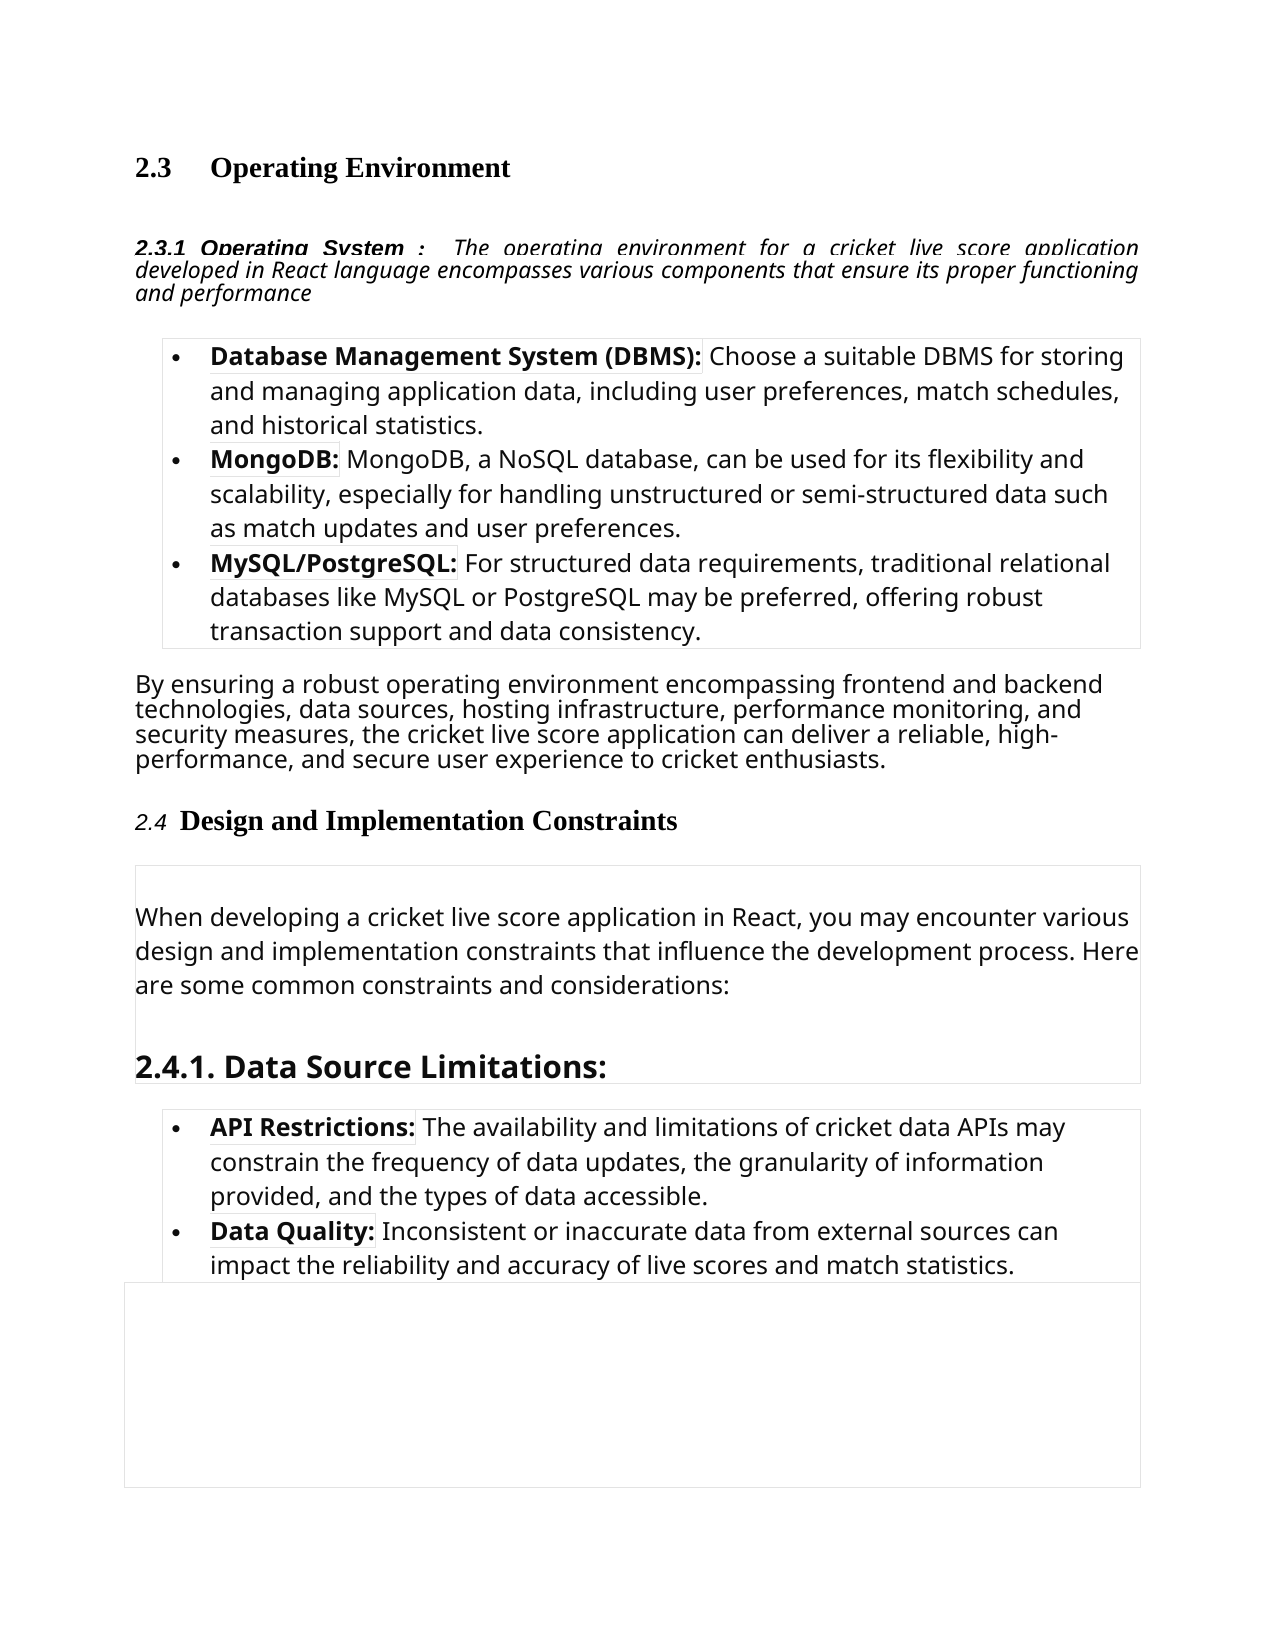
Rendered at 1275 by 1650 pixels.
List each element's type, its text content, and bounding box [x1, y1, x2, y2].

subtitle 2.3.1 Operating System : The operating environment for a cricket live score application developed in React language encompasses various components that ensure its proper functioning and performance [135, 238, 1140, 306]
subtitle Operating Environment [135, 150, 1140, 183]
subtitle 2.4.1. Data Source Limitations: [136, 1058, 1140, 1083]
list MySQL/PostgreSQL: For structured data requirements, traditional relational databases like MySQL or PostgreSQL may be preferred, offering robust transaction support and data consistency. [163, 544, 1140, 648]
text By ensuring a robust operating environment encompassing frontend and backend technologies, data sources, hosting infrastructure, performance monitoring, and security measures, the cricket live score application can deliver a reliable, high-performance, and secure user experience to cricket enthusiasts. [135, 673, 1140, 773]
text When developing a cricket live score application in React, you may encounter various design and implementation constraints that influence the development process. Here are some common constraints and considerations: [136, 866, 1140, 1002]
subtitle 2.4 Design and Implementation Constraints [135, 803, 1140, 836]
list Data Quality: Inconsistent or inaccurate data from external sources can impact the reliability and accuracy of live scores and match statistics. [163, 1212, 1140, 1282]
list MongoDB: MongoDB, a NoSQL database, can be used for its flexibility and scalability, especially for handling unstructured or semi-structured data such as match updates and user preferences. [163, 441, 1140, 544]
list API Restrictions: The availability and limitations of cricket data APIs may constrain the frequency of data updates, the granularity of information provided, and the types of data accessible. [163, 1110, 1140, 1212]
list Database Management System (DBMS): Choose a suitable DBMS for storing and managing application data, including user preferences, match schedules, and historical statistics. [163, 339, 1140, 441]
